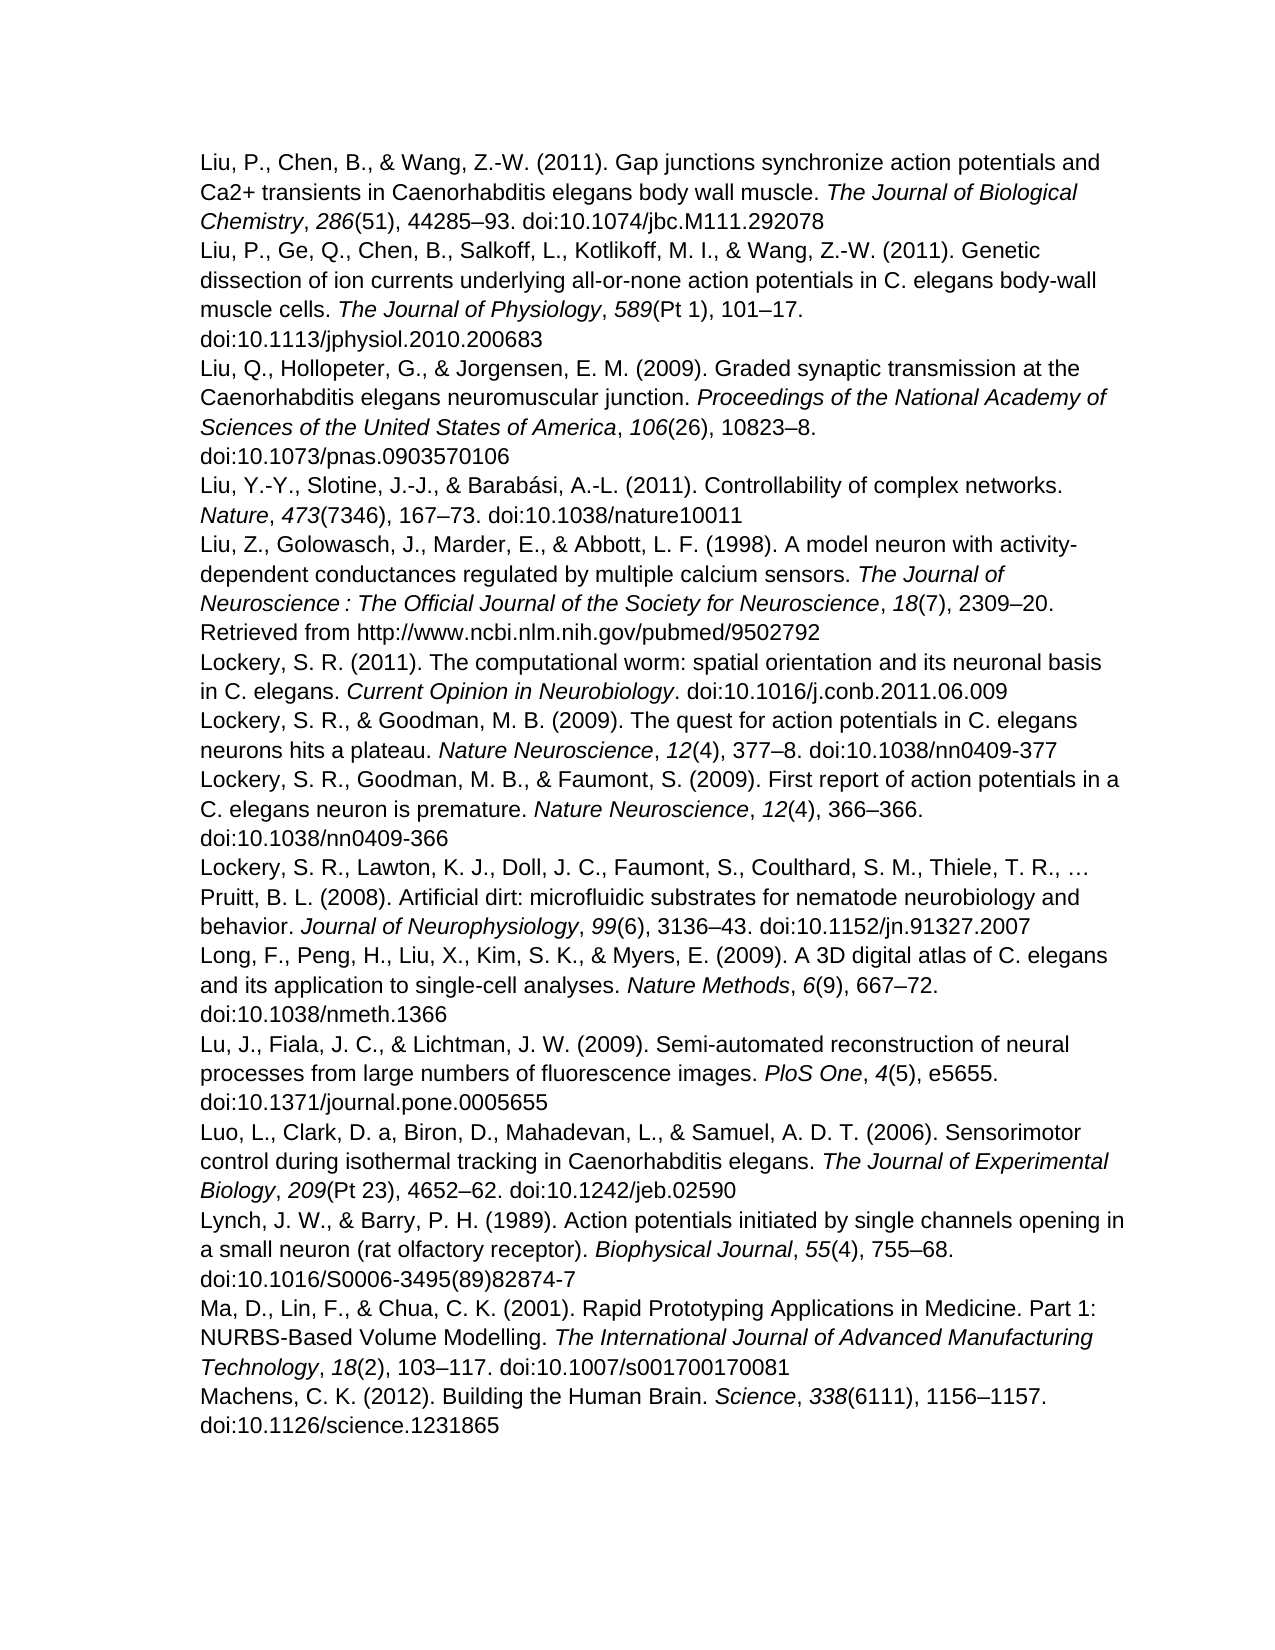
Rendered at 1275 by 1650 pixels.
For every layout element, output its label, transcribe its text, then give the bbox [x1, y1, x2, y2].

text Lu, J., Fiala, J. C., & Lichtman, J. W. (2009). Semi-automated reconstruction of neural processes from large numbers of fluorescence images. PloS One, 4(5), e5655. doi:10.1371/journal.pone.0005655 [200, 1031, 1125, 1116]
text Lockery, S. R., Lawton, K. J., Doll, J. C., Faumont, S., Coulthard, S. M., Thiele, T. R., … Pruitt, B. L. (2008). Artificial dirt: microfluidic substrates for nematode neurobiology and behavior. Journal of Neurophysiology, 99(6), 3136–43. doi:10.1152/jn.91327.2007 [200, 855, 1125, 939]
text Liu, Y.-Y., Slotine, J.-J., & Barabási, A.-L. (2011). Controllability of complex networks. Nature, 473(7346), 167–73. doi:10.1038/nature10011 [200, 473, 1125, 528]
text Liu, P., Chen, B., & Wang, Z.-W. (2011). Gap junctions synchronize action potentials and Ca2+ transients in Caenorhabditis elegans body wall muscle. The Journal of Biological Chemistry, 286(51), 44285–93. doi:10.1074/jbc.M111.292078 [200, 150, 1125, 234]
text Luo, L., Clark, D. a, Biron, D., Mahadevan, L., & Samuel, A. D. T. (2006). Sensorimotor control during isothermal tracking in Caenorhabditis elegans. The Journal of Experimental Biology, 209(Pt 23), 4652–62. doi:10.1242/jeb.02590 [200, 1119, 1125, 1204]
text Lockery, S. R. (2011). The computational worm: spatial orientation and its neuronal basis in C. elegans. Current Opinion in Neurobiology. doi:10.1016/j.conb.2011.06.009 [200, 649, 1125, 704]
text Lynch, J. W., & Barry, P. H. (1989). Action potentials initiated by single channels opening in a small neuron (rat olfactory receptor). Biophysical Journal, 55(4), 755–68. doi:10.1016/S0006-3495(89)82874-7 [200, 1207, 1125, 1292]
text Long, F., Peng, H., Liu, X., Kim, S. K., & Myers, E. (2009). A 3D digital atlas of C. elegans and its application to single-cell analyses. Nature Methods, 6(9), 667–72. doi:10.1038/nmeth.1366 [200, 943, 1125, 1027]
text Lockery, S. R., & Goodman, M. B. (2009). The quest for action potentials in C. elegans neurons hits a plateau. Nature Neuroscience, 12(4), 377–8. doi:10.1038/nn0409-377 [200, 708, 1125, 763]
text Liu, Z., Golowasch, J., Marder, E., & Abbott, L. F. (1998). A model neuron with activity-dependent conductances regulated by multiple calcium sensors. The Journal of Neuroscience : The Official Journal of the Society for Neuroscience, 18(7), 2309–20. Retrieved from http://www.ncbi.nlm.nih.gov/pubmed/9502792 [200, 532, 1125, 646]
text Liu, Q., Hollopeter, G., & Jorgensen, E. M. (2009). Graded synaptic transmission at the Caenorhabditis elegans neuromuscular junction. Proceedings of the National Academy of Sciences of the United States of America, 106(26), 10823–8. doi:10.1073/pnas.0903570106 [200, 356, 1125, 469]
text Machens, C. K. (2012). Building the Human Brain. Science, 338(6111), 1156–1157. doi:10.1126/science.1231865 [200, 1384, 1125, 1439]
text Ma, D., Lin, F., & Chua, C. K. (2001). Rapid Prototyping Applications in Medicine. Part 1: NURBS-Based Volume Modelling. The International Journal of Advanced Manufacturing Technology, 18(2), 103–117. doi:10.1007/s001700170081 [200, 1296, 1125, 1380]
text Liu, P., Ge, Q., Chen, B., Salkoff, L., Kotlikoff, M. I., & Wang, Z.-W. (2011). Genetic dissection of ion currents underlying all-or-none action potentials in C. elegans body-wall muscle cells. The Journal of Physiology, 589(Pt 1), 101–17. doi:10.1113/jphysiol.2010.200683 [200, 238, 1125, 352]
text Lockery, S. R., Goodman, M. B., & Faumont, S. (2009). First report of action potentials in a C. elegans neuron is premature. Nature Neuroscience, 12(4), 366–366. doi:10.1038/nn0409-366 [200, 767, 1125, 851]
